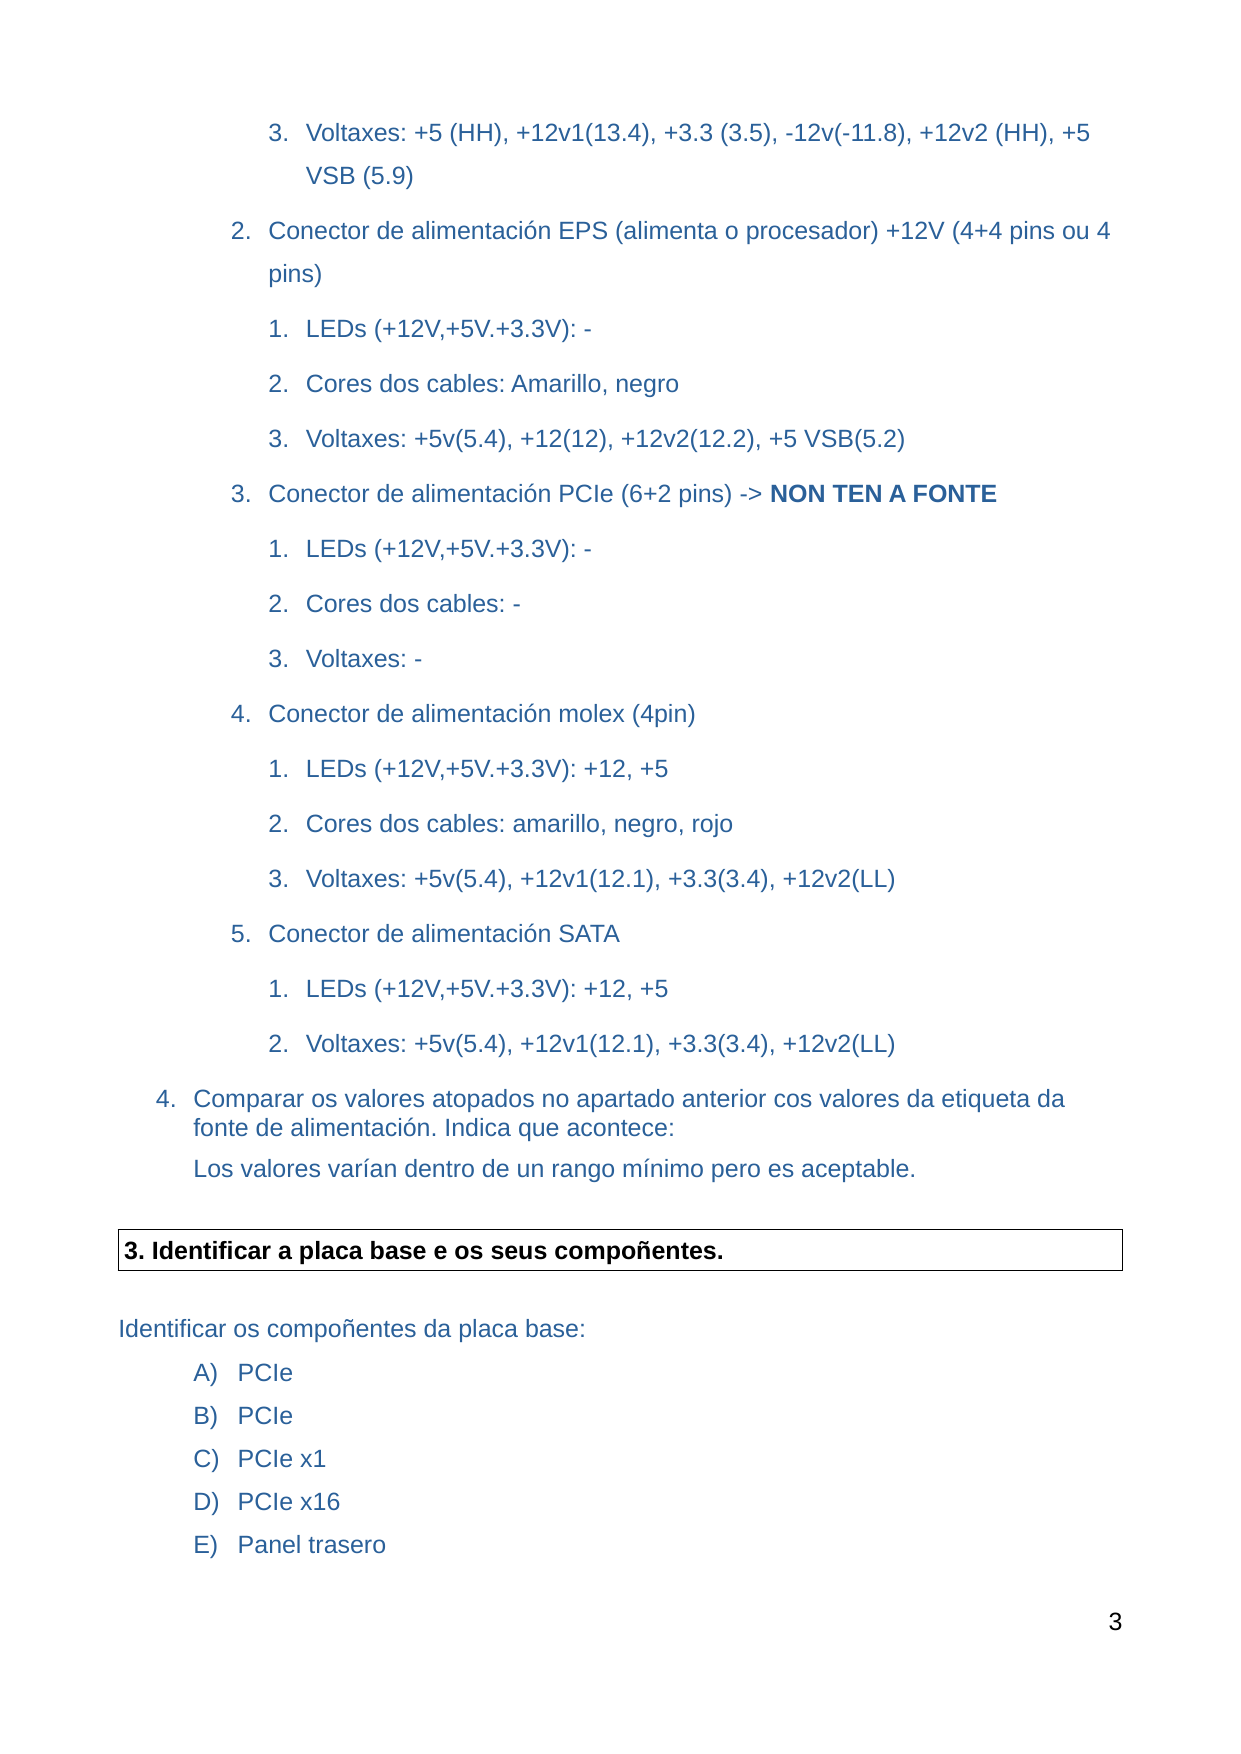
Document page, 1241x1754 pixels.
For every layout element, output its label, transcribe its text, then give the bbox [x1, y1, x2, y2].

list Conector de alimentación EPS (alimenta o procesador) +12V (4+4 pins ou 4 pins) [231, 216, 1122, 288]
list LEDs (+12V,+5V.+3.3V): +12, +5 [268, 754, 1122, 783]
list Comparar os valores atopados no apartado anterior cos valores da etiqueta da fonte de alimentación. Indica que acontece: [156, 1084, 1122, 1142]
list Cores dos cables: Amarillo, negro [268, 369, 1122, 398]
list Panel trasero [193, 1530, 1122, 1559]
list PCIe x1 [193, 1444, 1122, 1473]
list Los valores varían dentro de un rango mínimo pero es aceptable. [156, 1154, 1122, 1182]
list PCIe [193, 1358, 1122, 1386]
list Voltaxes: - [268, 644, 1122, 673]
list Conector de alimentación PCIe (6+2 pins) -> NON TEN A FONTE [231, 479, 1122, 508]
list LEDs (+12V,+5V.+3.3V): +12, +5 [268, 974, 1122, 1003]
list Voltaxes: +5 (HH), +12v1(13.4), +3.3 (3.5), -12v(-11.8), +12v2 (HH), +5 VSB (5.9) [268, 118, 1122, 190]
list Voltaxes: +5v(5.4), +12v1(12.1), +3.3(3.4), +12v2(LL) [268, 864, 1122, 893]
list Voltaxes: +5v(5.4), +12(12), +12v2(12.2), +5 VSB(5.2) [268, 424, 1122, 453]
text Identificar os compoñentes da placa base: [118, 1314, 1122, 1343]
list LEDs (+12V,+5V.+3.3V): - [268, 314, 1122, 343]
list PCIe x16 [193, 1487, 1122, 1516]
list Cores dos cables: - [268, 589, 1122, 618]
list LEDs (+12V,+5V.+3.3V): - [268, 534, 1122, 563]
list PCIe [193, 1401, 1122, 1429]
list Cores dos cables: amarillo, negro, rojo [268, 809, 1122, 838]
list Conector de alimentación molex (4pin) [231, 699, 1122, 728]
list Conector de alimentación SATA [231, 919, 1122, 948]
list Voltaxes: +5v(5.4), +12v1(12.1), +3.3(3.4), +12v2(LL) [268, 1029, 1122, 1058]
table_header 3. Identificar a placa base e os seus compoñentes. [119, 1230, 1122, 1270]
